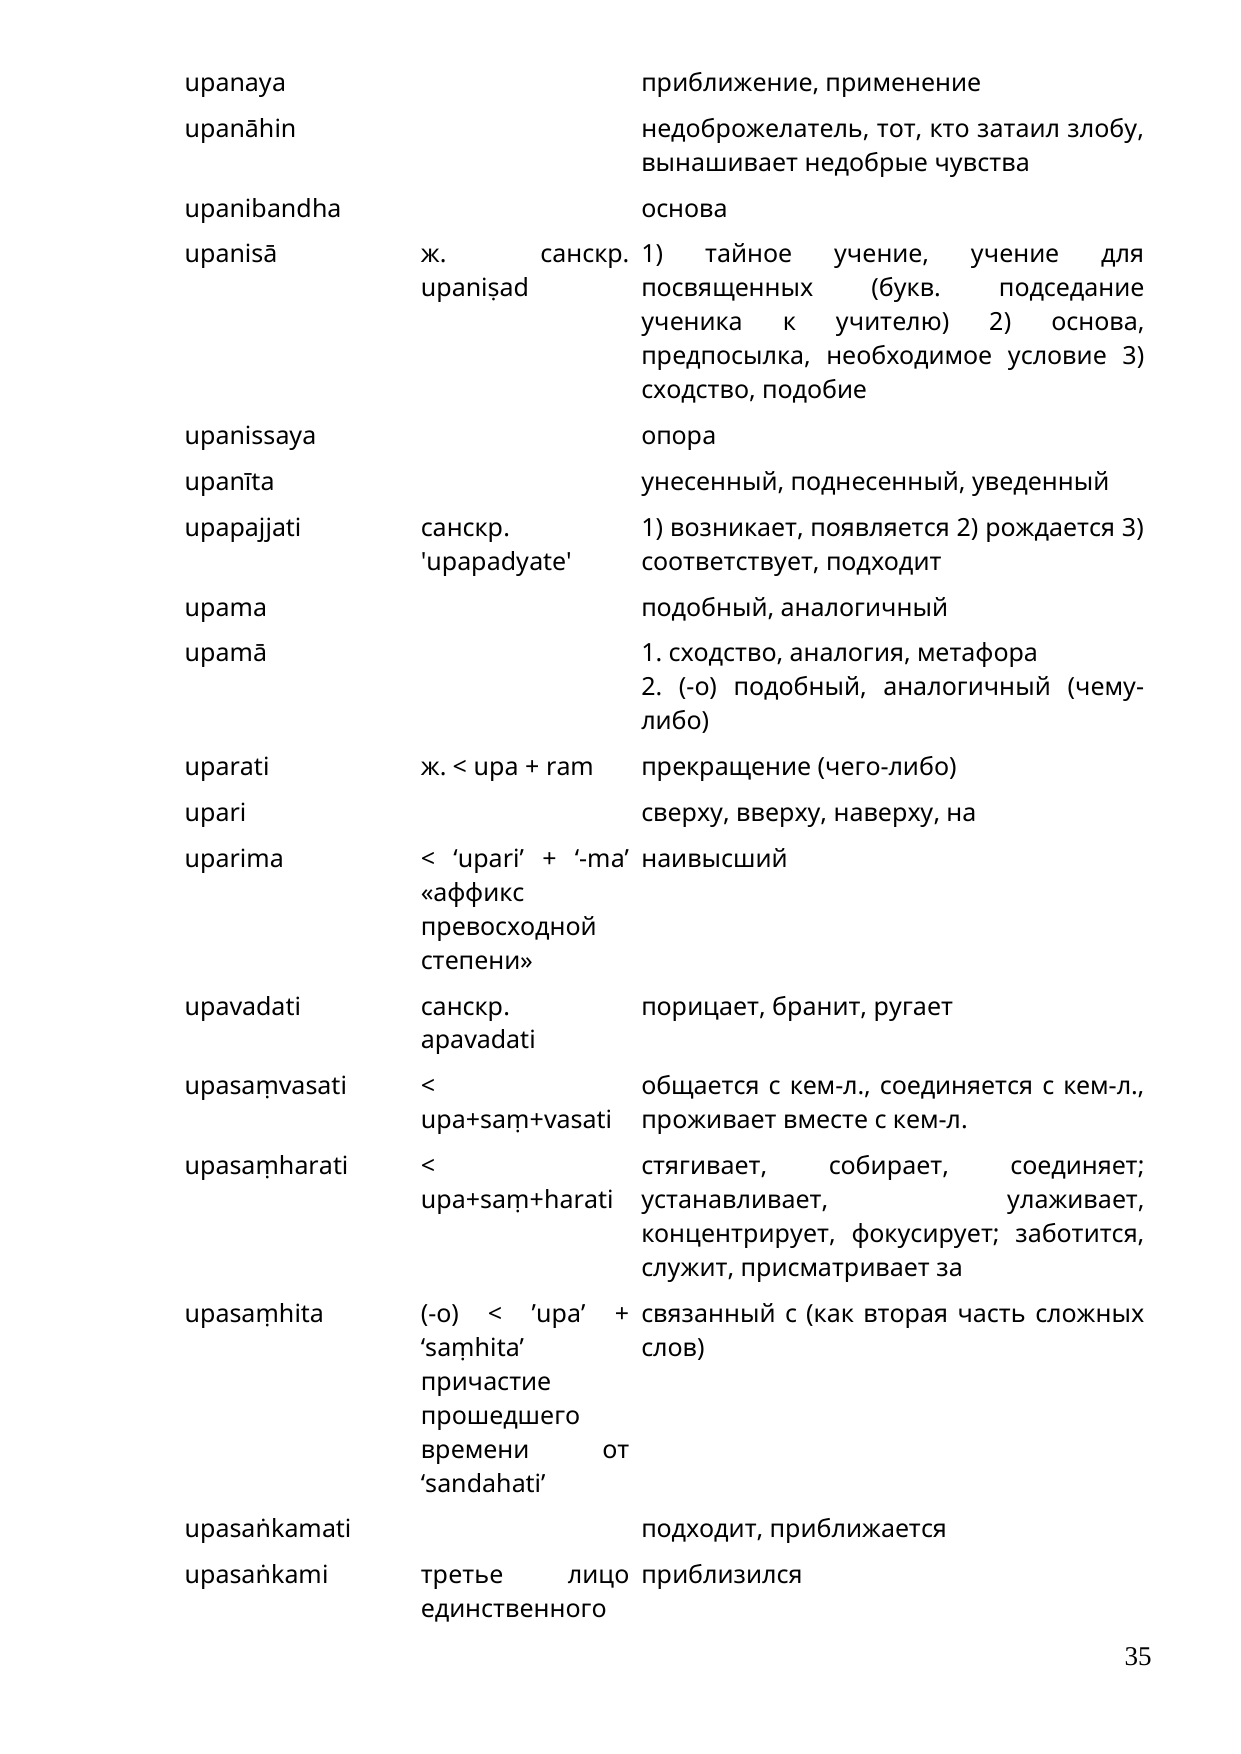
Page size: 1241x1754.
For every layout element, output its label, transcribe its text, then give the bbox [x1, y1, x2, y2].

table_cell (-о) < ’upa’ + ‘saṃhita’ причастие прошедшего времени от ‘sandahati’ [415, 1290, 635, 1506]
table_cell третье лицо единственного [415, 1551, 635, 1631]
table_cell санскр. apavadati [415, 983, 635, 1062]
table_cell стягивает, собирает, соединяет; устанавливает, улаживает, концентрирует, фокусирует; заботится, служит, присматривает за [635, 1142, 1150, 1290]
table_cell опора [635, 412, 1150, 458]
table_cell связанный с (как вторая часть сложных слов) [635, 1290, 1150, 1506]
table_cell [415, 1506, 635, 1551]
table_cell upanāhin [178, 105, 414, 185]
table_cell подобный, аналогичный [635, 584, 1150, 629]
table_cell 1) возникает, появляется 2) рождается 3) соответствует, подходит [635, 504, 1150, 584]
table_cell наивысший [635, 835, 1150, 983]
table_cell основа [635, 185, 1150, 231]
table_cell [415, 412, 635, 458]
table_cell upasaṃharati [178, 1142, 414, 1290]
table_cell upanissaya [178, 412, 414, 458]
table_cell [415, 789, 635, 835]
table_cell 1) тайное учение, учение для посвященных (букв. подседание ученика к учителю) 2) основа, предпосылка, необходимое условие 3) сходство, подобие [635, 231, 1150, 412]
table_cell приближение, применение [635, 59, 1150, 105]
table_cell upari [178, 789, 414, 835]
table_cell подходит, приближается [635, 1506, 1150, 1551]
table_cell upasaṃvasati [178, 1063, 414, 1142]
table_cell [415, 59, 635, 105]
table_cell общается с кем-л., соединяется с кем-л., проживает вместе с кем-л. [635, 1063, 1150, 1142]
table_cell upanīta [178, 458, 414, 504]
table_cell < upa+saṃ+vasati [415, 1063, 635, 1142]
table_cell uparati [178, 743, 414, 789]
table_cell прекращение (чего-либо) [635, 743, 1150, 789]
table_cell upanisā [178, 231, 414, 412]
table_cell upanaya [178, 59, 414, 105]
table_cell [415, 185, 635, 231]
table_cell upanibandha [178, 185, 414, 231]
table_cell [415, 630, 635, 743]
table_cell upamā [178, 630, 414, 743]
table_cell [415, 584, 635, 629]
table_cell upasaṃhita [178, 1290, 414, 1506]
table_cell ж. < upa + ram [415, 743, 635, 789]
table_cell upasaṅkamati [178, 1506, 414, 1551]
table_cell приблизился [635, 1551, 1150, 1631]
table_cell санскр. 'upapadyate' [415, 504, 635, 584]
table_cell [415, 105, 635, 185]
table_cell сверху, вверху, наверху, на [635, 789, 1150, 835]
table_cell < upa+saṃ+harati [415, 1142, 635, 1290]
table_cell унесенный, поднесенный, уведенный [635, 458, 1150, 504]
table_cell upasaṅkami [178, 1551, 414, 1631]
table_cell [415, 458, 635, 504]
table_cell uparima [178, 835, 414, 983]
table_cell upavadati [178, 983, 414, 1062]
table_cell upapajjati [178, 504, 414, 584]
table_cell upama [178, 584, 414, 629]
table_cell недоброжелатель, тот, кто затаил злобу, вынашивает недобрые чувства [635, 105, 1150, 185]
table_cell порицает, бранит, ругает [635, 983, 1150, 1062]
table_cell ж. санскр. upaniṣad [415, 231, 635, 412]
table_cell 1. сходство, аналогия, метафора 2. (-о) подобный, аналогичный (чему-либо) [635, 630, 1150, 743]
table_cell < ‘upari’ + ‘-ma’ «аффикс превосходной степени» [415, 835, 635, 983]
